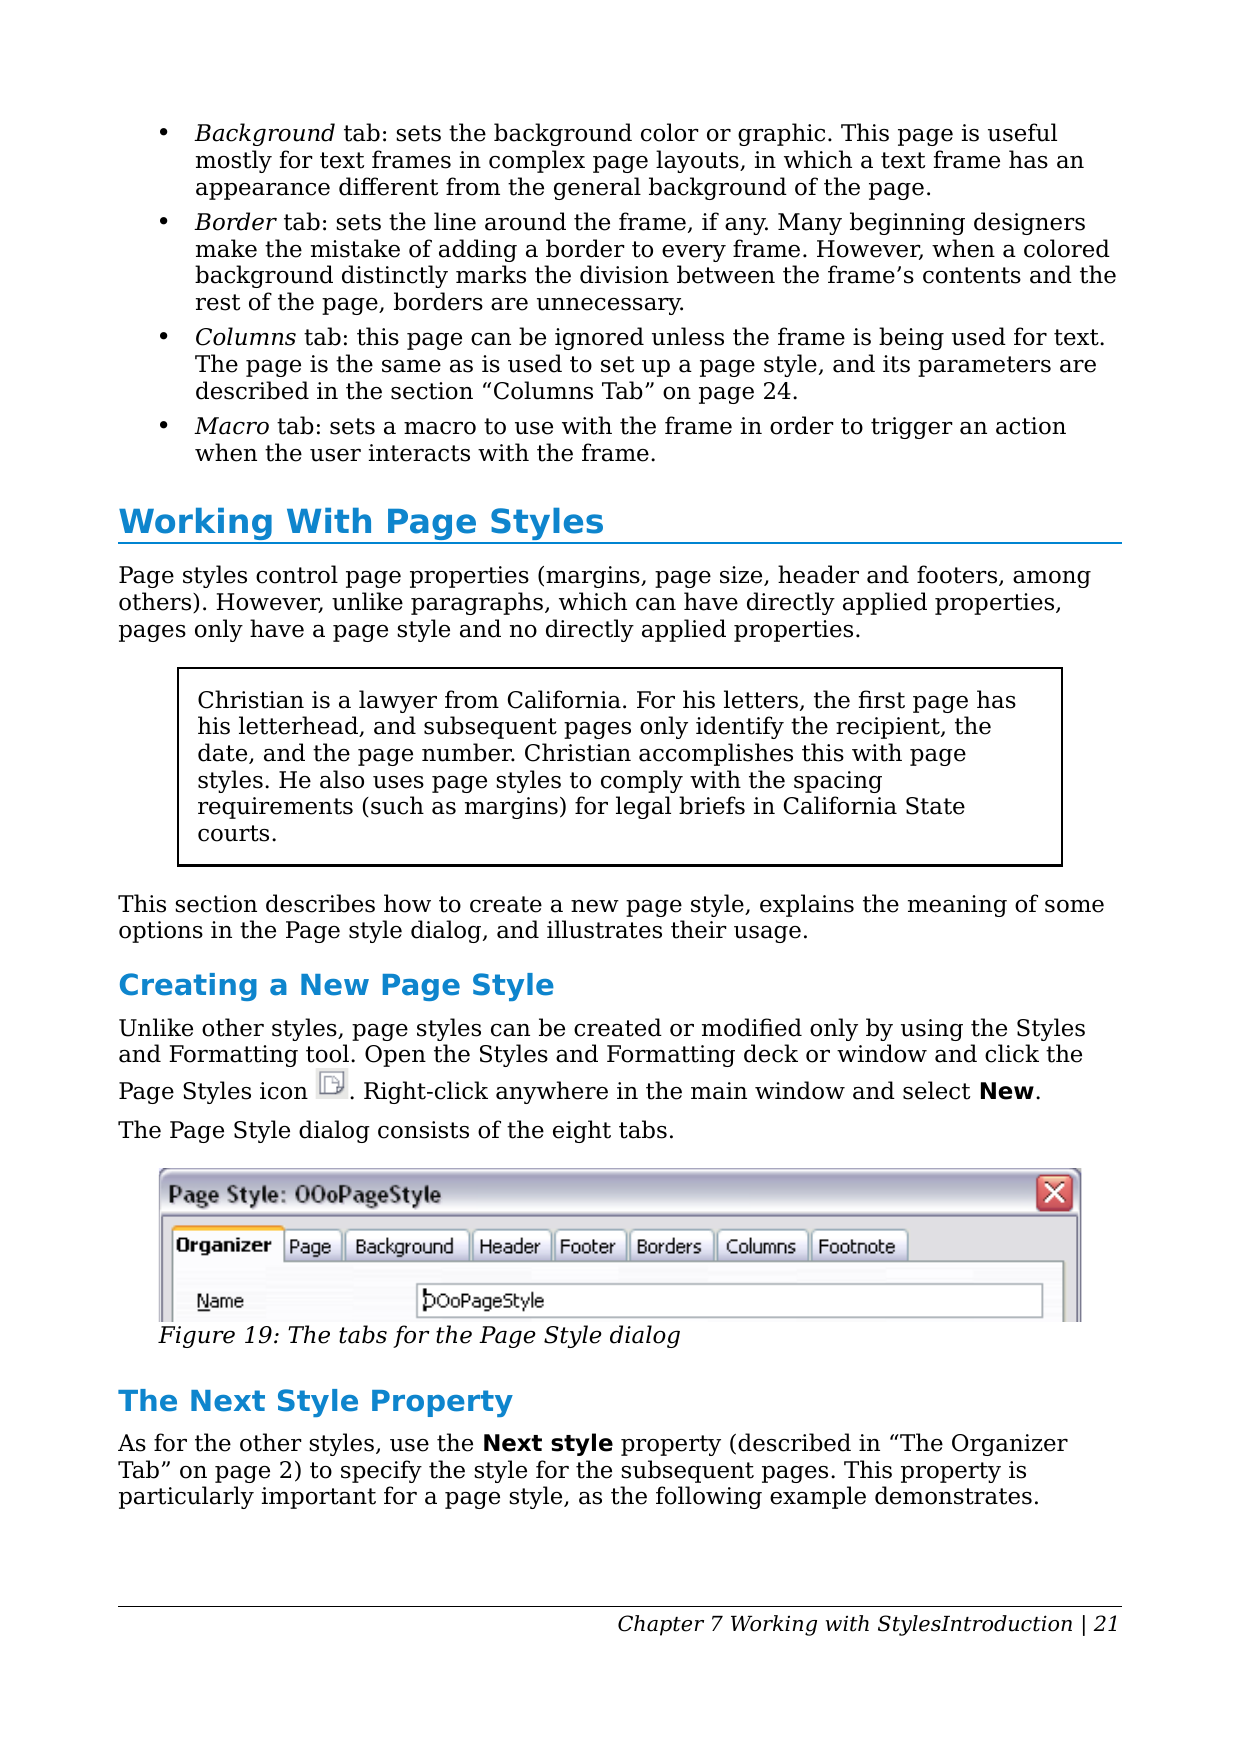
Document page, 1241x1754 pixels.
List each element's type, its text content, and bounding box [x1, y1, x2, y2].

text The Page Style dialog consists of the eight tabs. [118, 1117, 1122, 1144]
subtitle Creating a New Page Style [118, 968, 1122, 1002]
text Unlike other styles, page styles can be created or modified only by using the Styles and Formatting tool. Open the Styles and Formatting deck or window and click the Page Styles icon . Right-click anywhere in the main window and select New. [118, 1015, 1122, 1104]
picture [158, 1168, 1082, 1322]
subtitle The Next Style Property [118, 1384, 1122, 1418]
list Columns tab: this page can be ignored unless the frame is being used for text. The page is the same as is used to set up a page style, and its parameters are described in the section “Columns Tab” on page 24. [156, 322, 1122, 405]
list Macro tab: sets a macro to use with the frame in order to trigger an action when the user interacts with the frame. [156, 411, 1122, 467]
text Christian is a lawyer from California. For his letters, the first page has his letterhead, and subsequent pages only identify the recipient, the date, and the page number. Christian accomplishes this with page styles. He also uses page styles to comply with the spacing requirements (such as margins) for legal briefs in California State courts. [179, 669, 1061, 864]
list Background tab: sets the background color or graphic. This page is useful mostly for text frames in complex page layouts, in which a text frame has an appearance different from the general background of the page. [156, 118, 1122, 201]
text Page styles control page properties (margins, page size, header and footers, among others). However, unlike paragraphs, which can have directly applied properties, pages only have a page style and no directly applied properties. [118, 563, 1122, 643]
text This section describes how to create a new page style, explains the meaning of some options in the Page style dialog, and illustrates their usage. [118, 891, 1122, 944]
text Figure 19: The tabs for the Page Style dialog [159, 1322, 1082, 1349]
picture [315, 1068, 349, 1099]
list Border tab: sets the line around the frame, if any. Many beginning designers make the mistake of adding a border to every frame. However, when a colored background distinctly marks the division between the frame’s contents and the rest of the page, borders are unnecessary. [156, 207, 1122, 316]
text As for the other styles, use the Next style property (described in “The Organizer Tab” on page 2) to specify the style for the subsequent pages. This property is particularly important for a page style, as the following example demonstrates. [118, 1430, 1122, 1510]
subtitle Working With Page Styles [118, 503, 1122, 542]
